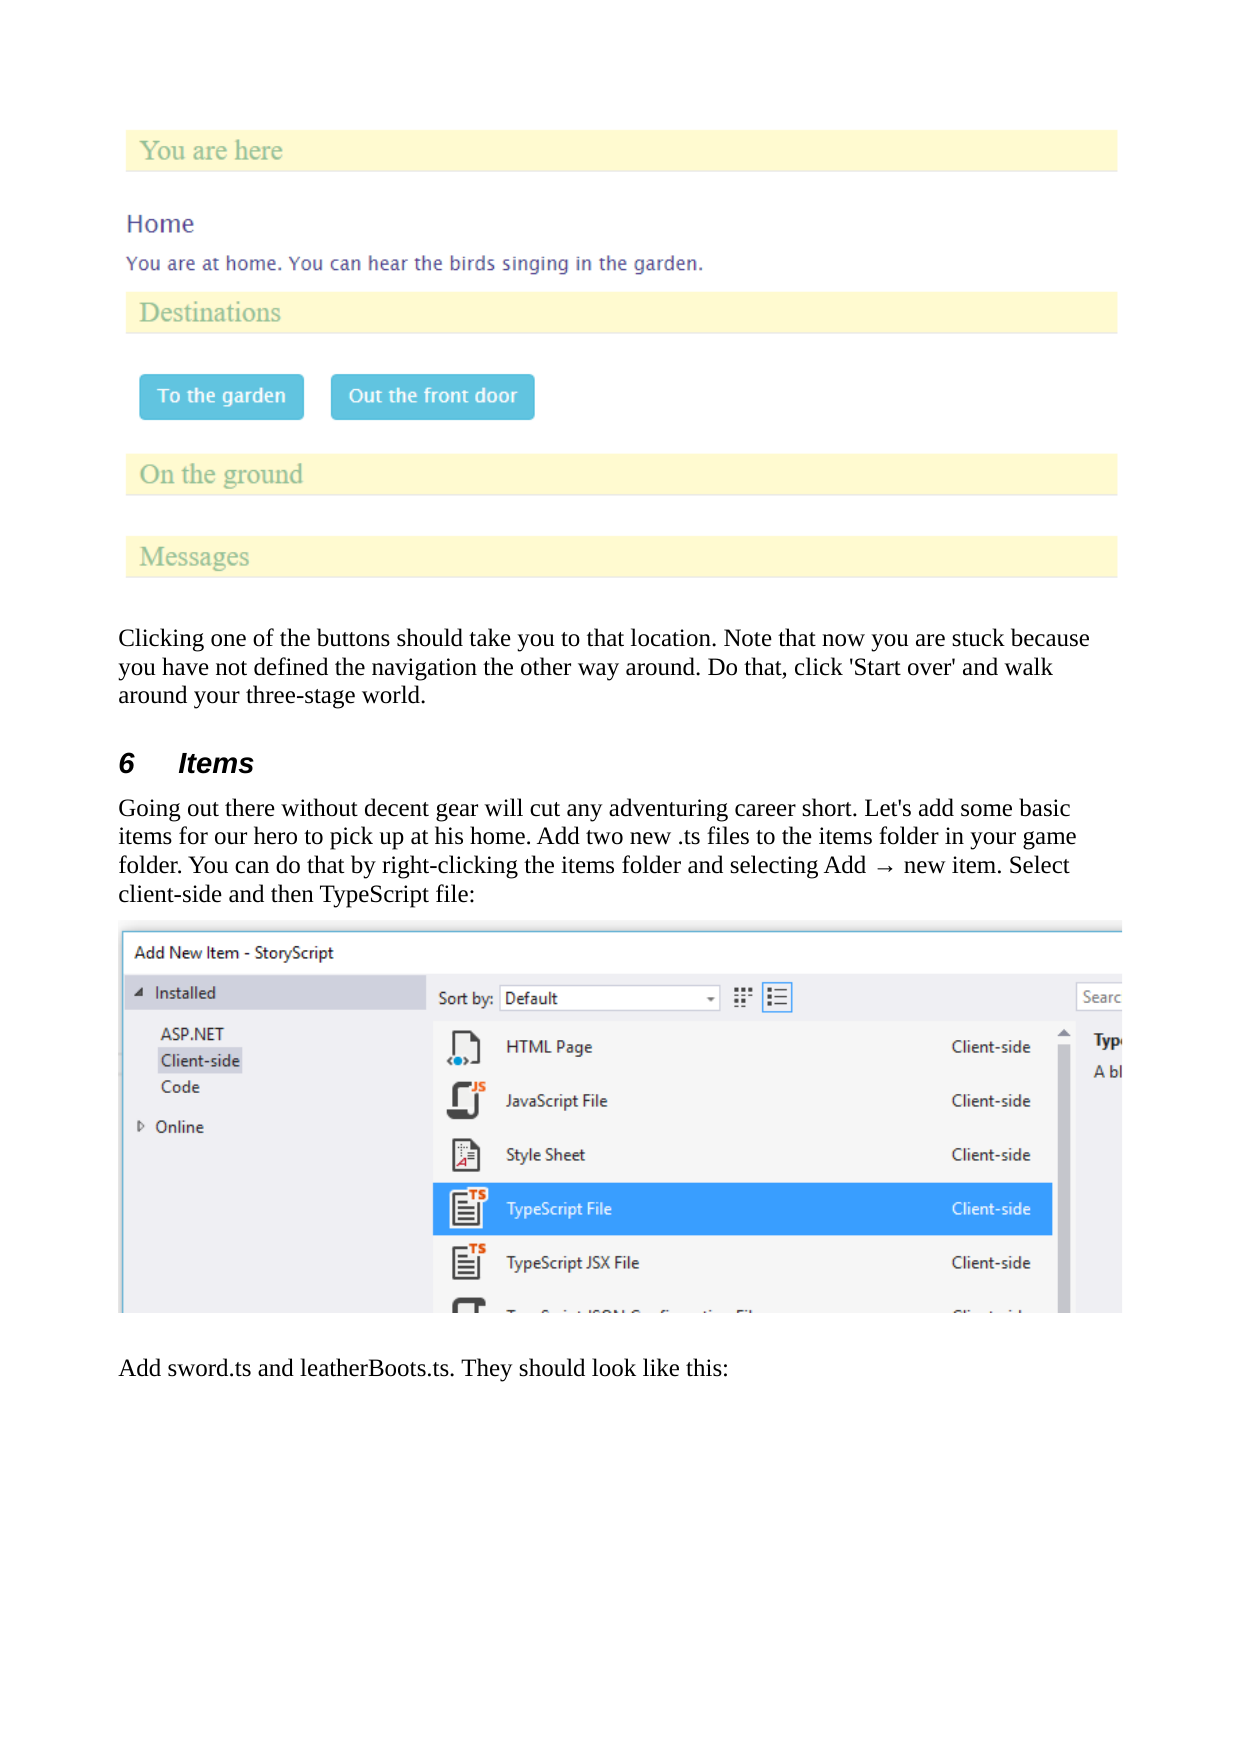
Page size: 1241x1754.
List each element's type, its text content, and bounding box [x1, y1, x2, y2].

text Clicking one of the buttons should take you to that location. Note that now you are stuck because you have not defined the navigation the other way around. Do that, click 'Start over' and walk around your three-stage world. [118, 623, 1122, 709]
subtitle Items [118, 747, 1122, 780]
picture [118, 118, 1123, 582]
picture [118, 920, 1123, 1313]
text Add sword.ts and leatherBoots.ts. They should look like this: [118, 1353, 1122, 1382]
text Going out there without decent gear will cut any adventuring career short. Let's add some basic items for our hero to pick up at his home. Add two new .ts files to the items folder in your game folder. You can do that by right-clicking the items folder and selecting Add → new item. Select client-side and then TypeScript file: [118, 793, 1122, 908]
